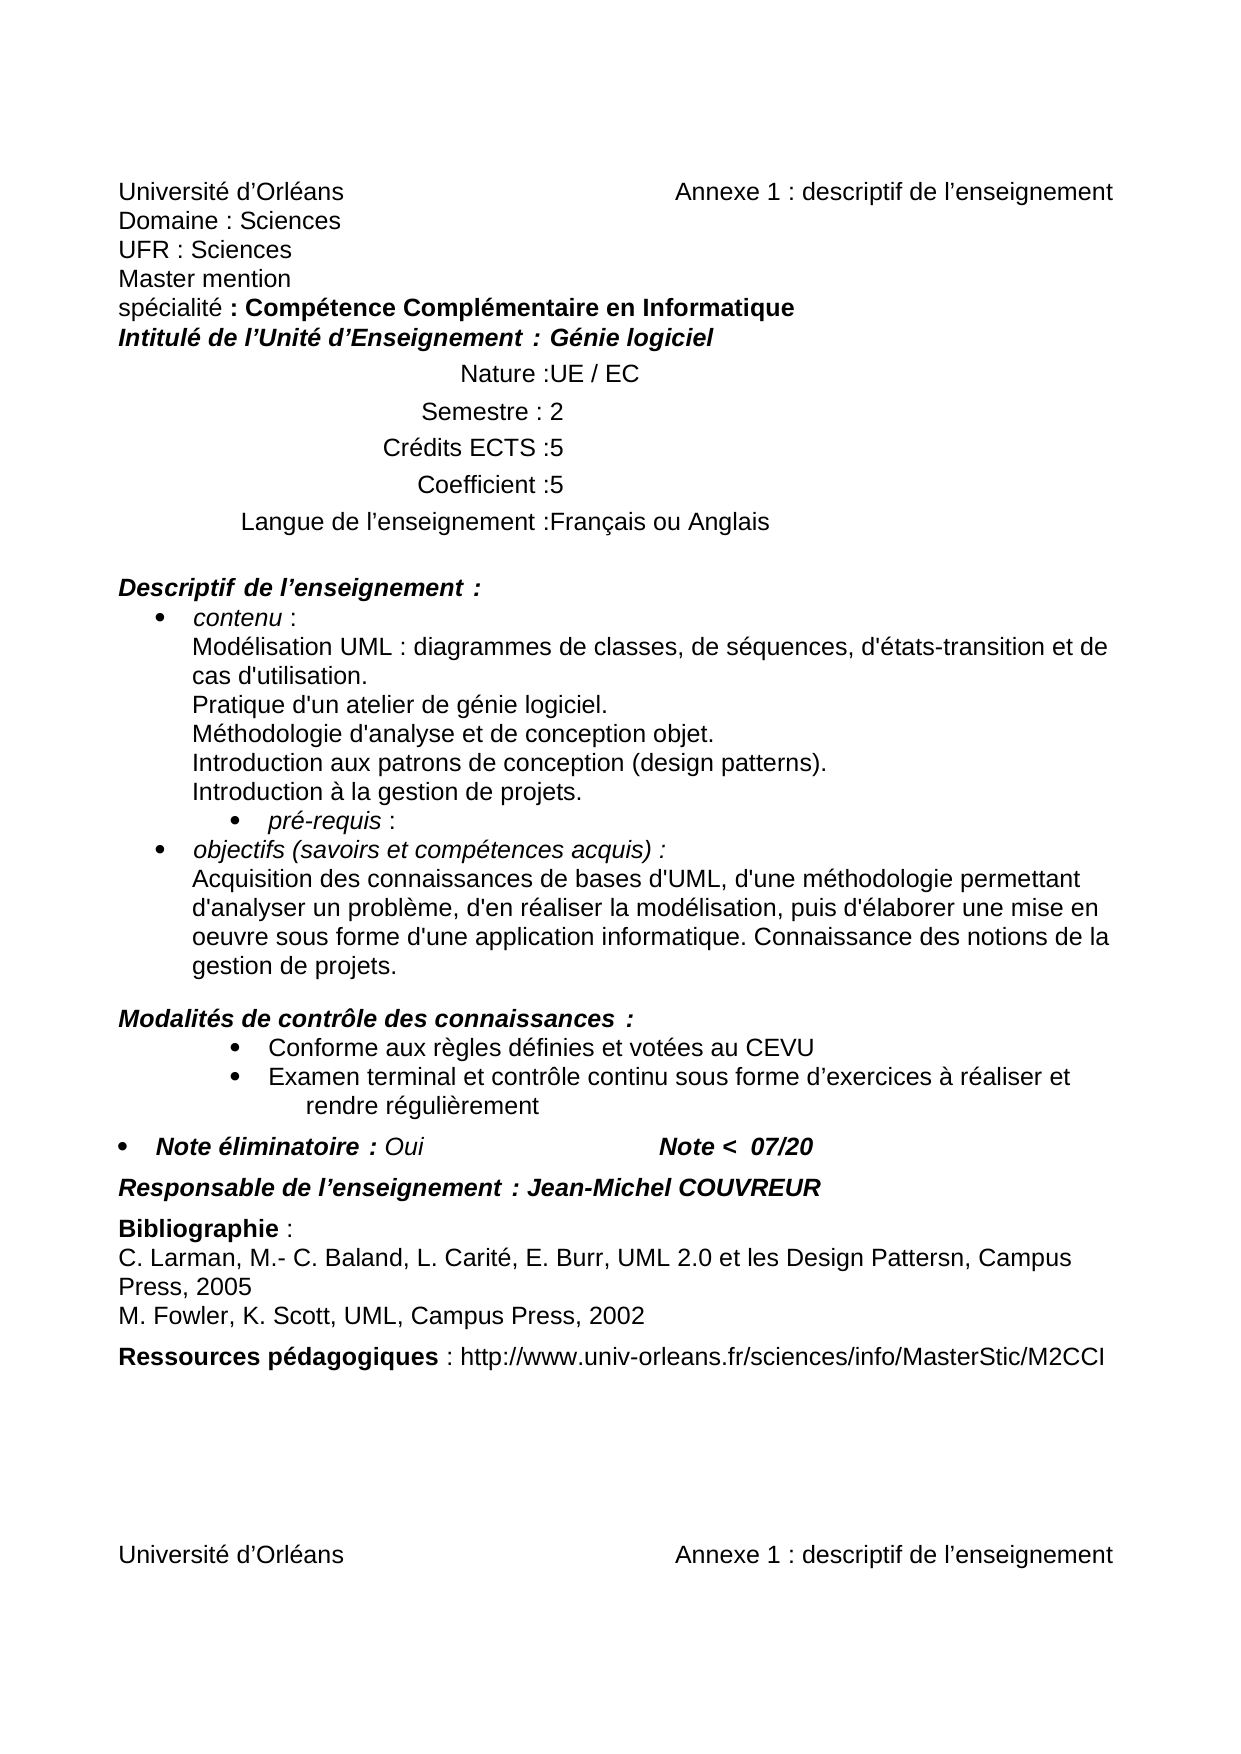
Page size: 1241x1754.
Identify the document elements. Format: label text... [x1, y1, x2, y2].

table_cell Bibliographie : C. Larman, M.- C. Baland, L. Carité, E. Burr, UML 2.0 et les Design Pattersn, Campus Press, 2005 M. Fowler, K. Scott, UML, Campus Press, 2002 [118, 1202, 1122, 1330]
table_cell Coefficient : [118, 470, 549, 507]
table_cell Note < 07/20 [659, 1120, 896, 1161]
table_cell Génie logiciel [550, 323, 1122, 359]
table_cell 2 [550, 396, 1122, 433]
table_cell Crédits ECTS : [118, 433, 549, 470]
table_cell spécialité : Compétence Complémentaire en Informatique [118, 293, 1122, 322]
table_cell Note éliminatoire : Oui [118, 1120, 659, 1161]
table_cell Master mention [118, 264, 1122, 293]
table_cell [896, 1120, 1122, 1161]
table_cell Français ou Anglais [550, 507, 1122, 544]
table_cell Intitulé de l’Unité d’Enseignement : [118, 323, 549, 359]
table_cell 5 [550, 470, 1122, 507]
table_cell Modalités de contrôle des connaissances : Conforme aux règles définies et votées au CEVU Examen terminal et contrôle continu sous forme d’exercices à réaliser et rendre régulièrement [118, 980, 1122, 1120]
table_cell Nature : [118, 359, 549, 396]
table_cell UE / EC [550, 359, 1122, 396]
table_header Domaine : Sciences [118, 206, 1122, 235]
table_cell UFR : Sciences [118, 235, 1122, 264]
table_cell Descriptif de l’enseignement : [118, 573, 1122, 602]
table_cell objectifs (savoirs et compétences acquis) : Acquisition des connaissances de bases d'UML, d'une méthodologie permettant d'analyser un problème, d'en réaliser la modélisation, puis d'élaborer une mise en oeuvre sous forme d'une application informatique. Connaissance des notions de la gestion de projets. [118, 835, 1122, 980]
table_cell pré-requis : [118, 806, 1122, 835]
table_cell contenu : Modélisation UML : diagrammes de classes, de séquences, d'états-transition et de cas d'utilisation. Pratique d'un atelier de génie logiciel. Méthodologie d'analyse et de conception objet. Introduction aux patrons de conception (design patterns). Introduction à la gestion de projets. [118, 603, 1122, 806]
table_cell 5 [550, 433, 1122, 470]
table_cell Responsable de l’enseignement : Jean-Michel COUVREUR [118, 1161, 1122, 1202]
table_cell Semestre : [118, 396, 549, 433]
table_cell Ressources pédagogiques : http://www.univ-orleans.fr/sciences/info/MasterStic/M2CCI [118, 1330, 1122, 1371]
table_cell Langue de l’enseignement : [118, 507, 549, 544]
table_cell [118, 544, 1122, 573]
